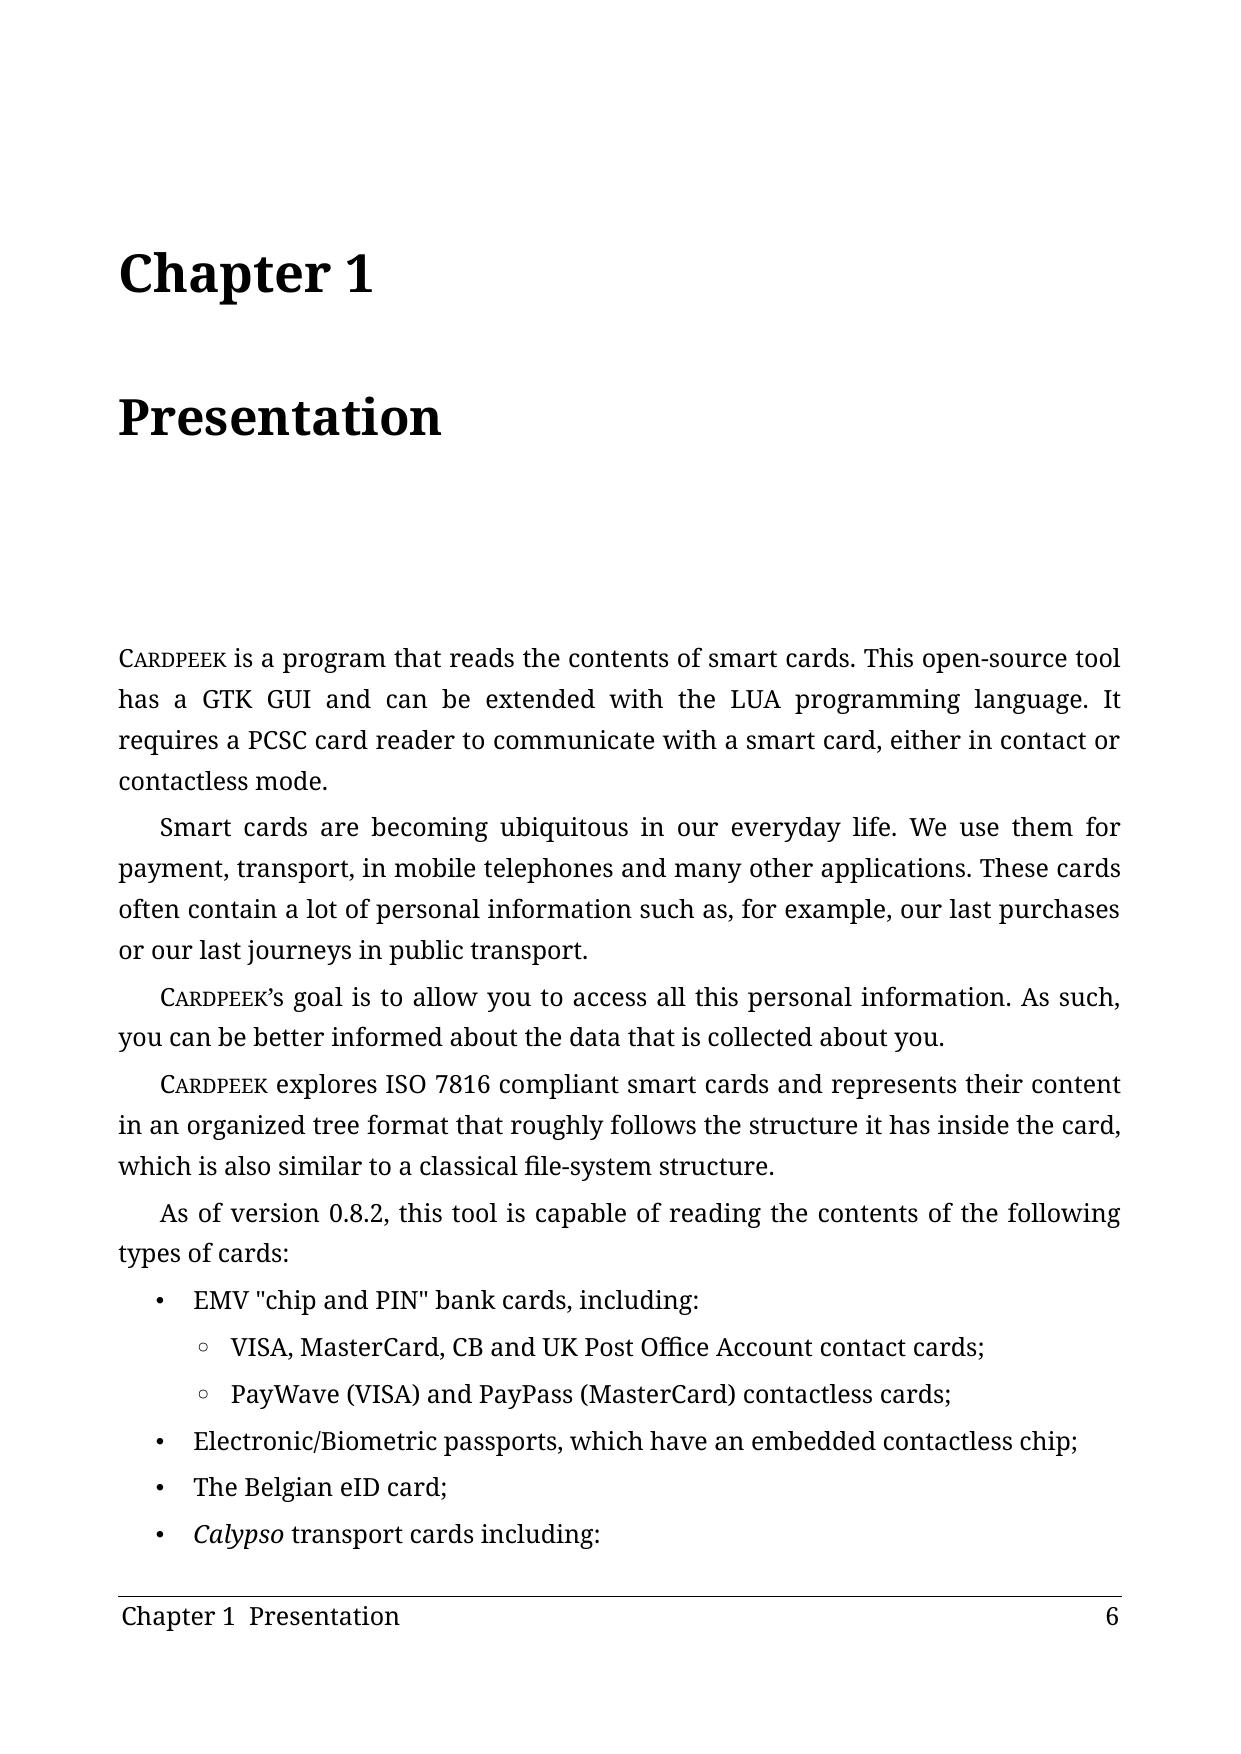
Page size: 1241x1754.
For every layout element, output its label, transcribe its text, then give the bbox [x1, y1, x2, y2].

list Electronic/Biometric passports, which have an embedded contactless chip; [156, 1423, 1122, 1457]
subtitle Presentation [118, 236, 1122, 451]
list EMV "chip and PIN" bank cards, including: [156, 1283, 1122, 1317]
text As of version 0.8.2, this tool is capable of reading the contents of the following types of cards: [118, 1195, 1122, 1270]
text Cardpeek is a program that reads the contents of smart cards. This open-source tool has a GTK GUI and can be extended with the LUA programming language. It requires a PCSC card reader to communicate with a smart card, either in contact or contactless mode. [118, 641, 1122, 797]
list VISA, MasterCard, CB and UK Post Office Account contact cards; [193, 1329, 1122, 1364]
text Smart cards are becoming ubiquitous in our everyday life. We use them for payment, transport, in mobile telephones and many other applications. These cards often contain a lot of personal information such as, for example, our last purchases or our last journeys in public transport. [118, 810, 1122, 966]
list The Belgian eID card; [156, 1470, 1122, 1504]
list Calypso transport cards including: [156, 1517, 1122, 1551]
list PayWave (VISA) and PayPass (MasterCard) contactless cards; [193, 1376, 1122, 1410]
text Cardpeek explores ISO 7816 compliant smart cards and represents their content in an organized tree format that roughly follows the structure it has inside the card, which is also similar to a classical file-system structure. [118, 1067, 1122, 1182]
text Cardpeek’s goal is to allow you to access all this personal information. As such, you can be better informed about the data that is collected about you. [118, 979, 1122, 1054]
